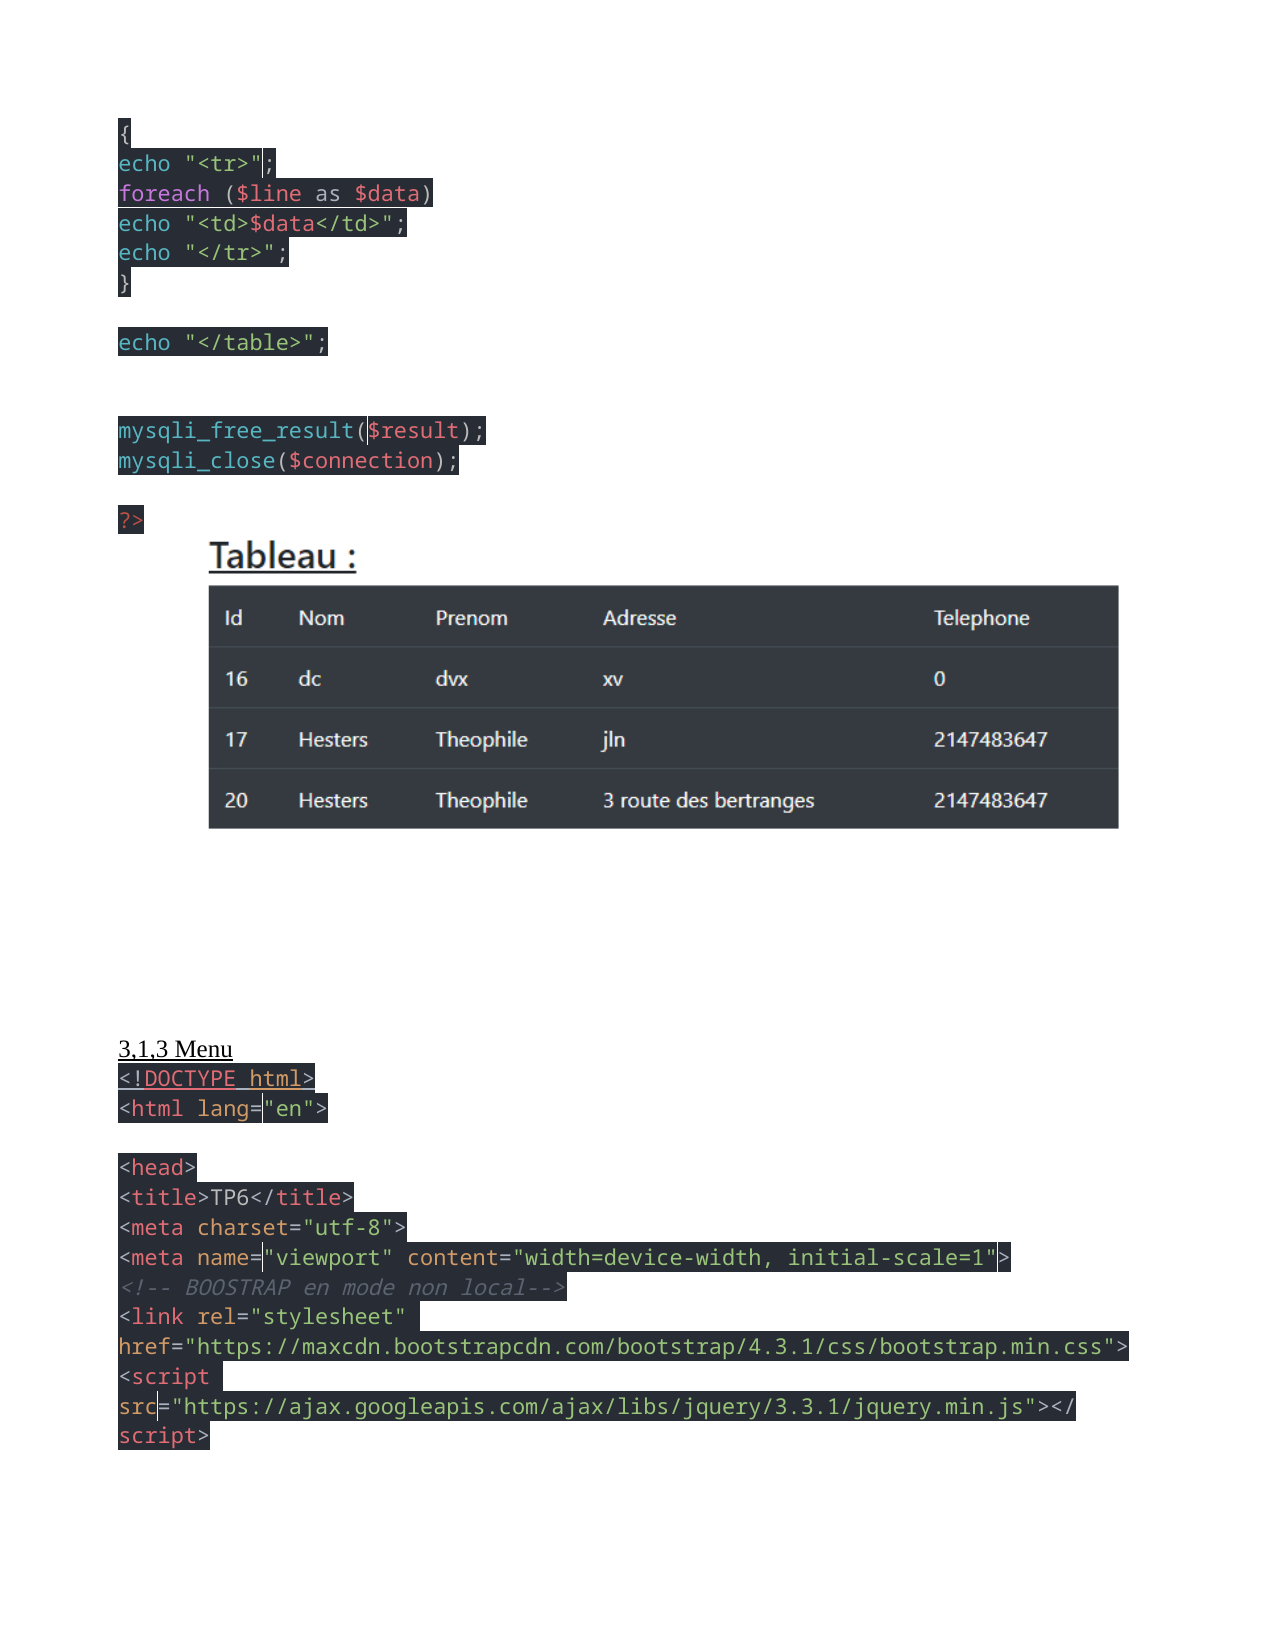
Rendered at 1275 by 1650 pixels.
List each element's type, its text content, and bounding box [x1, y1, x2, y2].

text echo "</table>"; [118, 327, 1157, 356]
picture [118, 534, 1157, 920]
text foreach ($line as $data) [118, 178, 1157, 207]
text echo "</tr>"; [118, 237, 1157, 267]
text mysqli_close($connection); [118, 445, 1157, 475]
text <html lang="en"> [118, 1093, 1157, 1123]
text <!DOCTYPE html> [118, 1063, 1157, 1093]
text echo "<tr>"; [118, 148, 1157, 178]
text } [118, 267, 1157, 297]
text <meta name="viewport" content="width=device-width, initial-scale=1"> [118, 1242, 1157, 1272]
text ?> [118, 505, 1157, 534]
text <!-- BOOSTRAP en mode non local--> [118, 1272, 1157, 1301]
text <meta charset="utf-8"> [118, 1212, 1157, 1242]
text echo "<td>$data</td>"; [118, 207, 1157, 237]
text <title>TP6</title> [118, 1182, 1157, 1212]
text mysqli_free_result($result); [118, 416, 1157, 445]
text <link rel="stylesheet" href="https://maxcdn.bootstrapcdn.com/bootstrap/4.3.1/css/bootstrap.min.css"> [118, 1301, 1157, 1361]
text <head> [118, 1152, 1157, 1182]
text <script src="https://ajax.googleapis.com/ajax/libs/jquery/3.3.1/jquery.min.js"></script> [118, 1361, 1157, 1450]
text { [118, 118, 1157, 148]
text 3,1,3 Menu [118, 1034, 1157, 1063]
